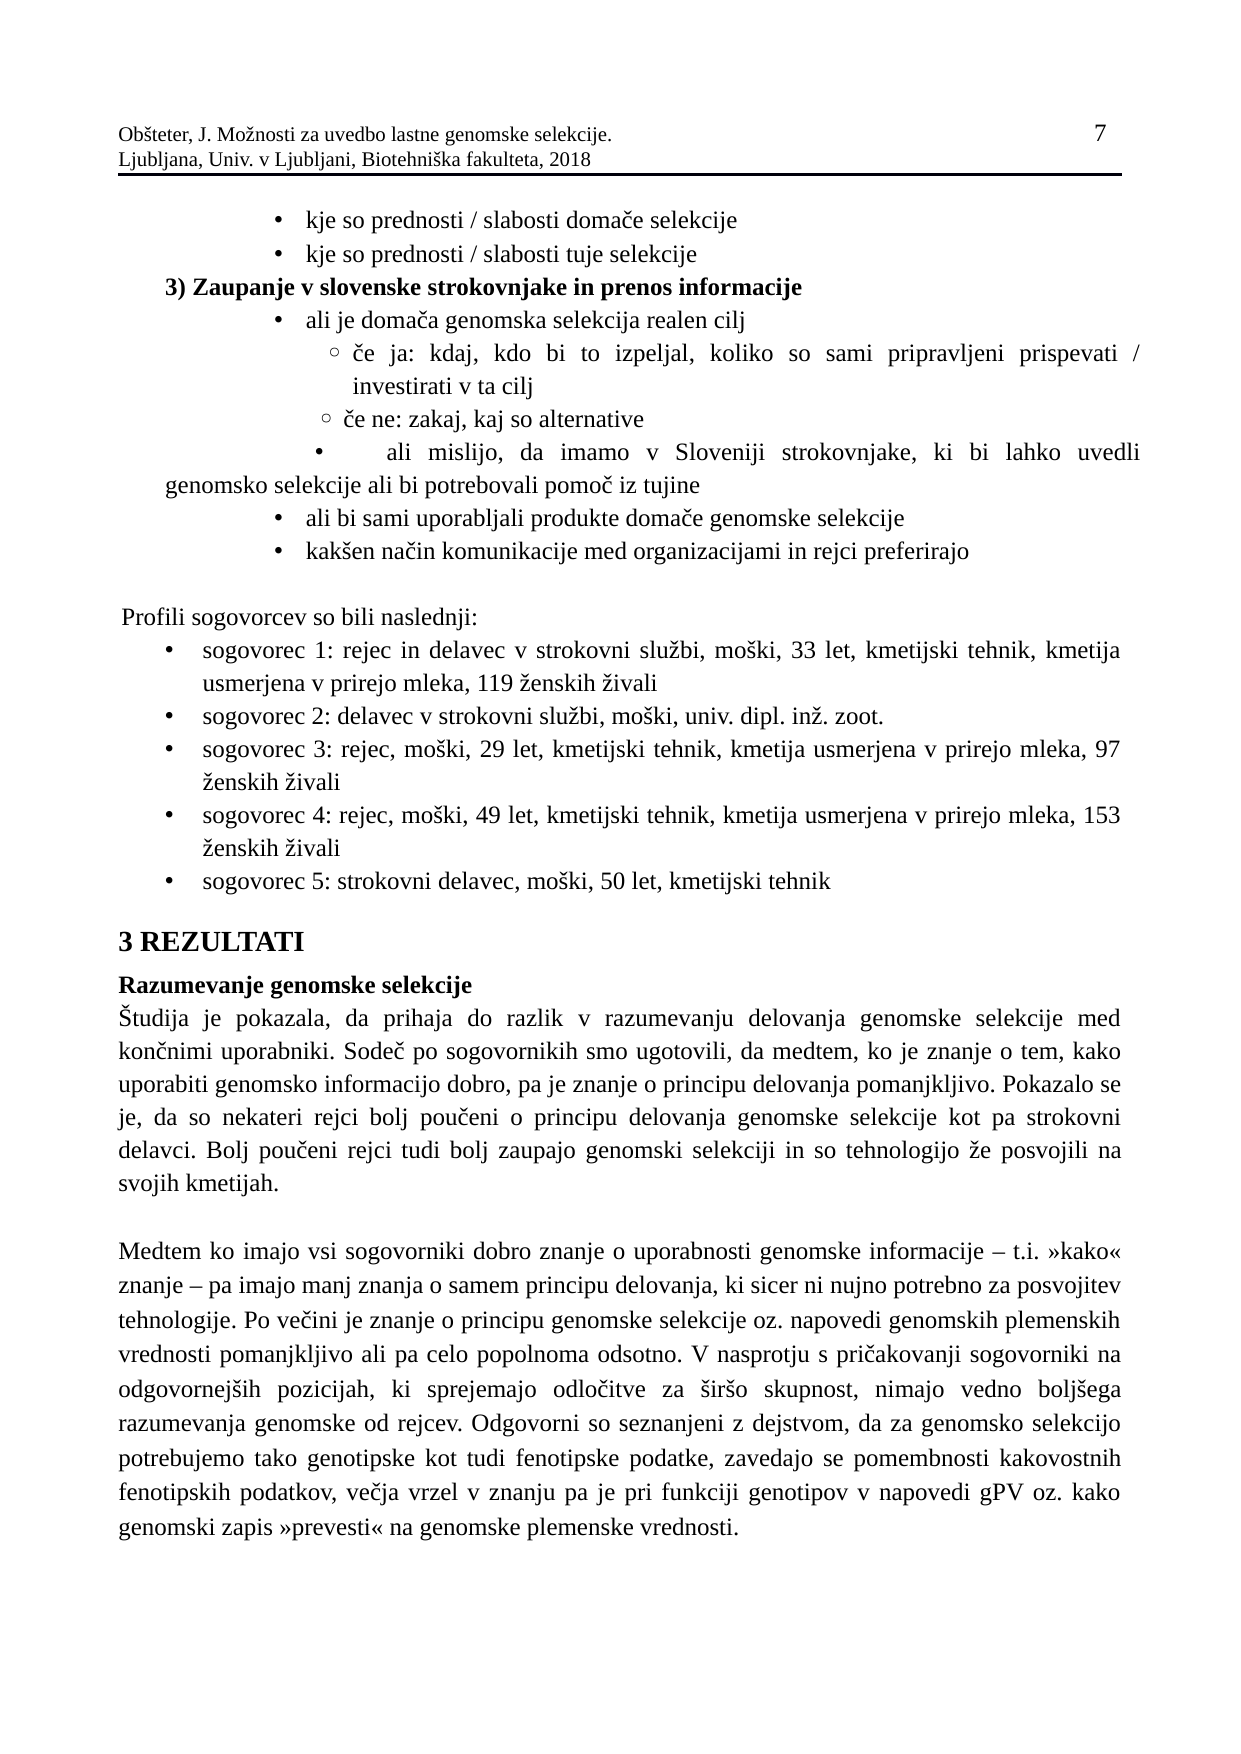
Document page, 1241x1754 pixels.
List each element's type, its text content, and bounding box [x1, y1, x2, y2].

list ali bi sami uporabljali produkte domače genomske selekcije [121, 503, 1143, 532]
list če ne: zakaj, kaj so alternative [163, 404, 1143, 432]
list sogovorec 4: rejec, moški, 49 let, kmetijski tehnik, kmetija usmerjena v prirejo mleka, 153 ženskih živali [165, 800, 1122, 862]
text Profili sogovorcev so bili naslednji: [121, 602, 1143, 631]
list kakšen način komunikacije med organizacijami in rejci preferirajo [121, 536, 1143, 564]
list če ja: kdaj, kdo bi to izpeljal, koliko so sami pripravljeni prispevati / investirati v ta cilj [324, 338, 1141, 399]
list sogovorec 5: strokovni delavec, moški, 50 let, kmetijski tehnik [165, 866, 1122, 895]
list ali je domača genomska selekcija realen cilj [121, 305, 1143, 333]
list kje so prednosti / slabosti domače selekcije [121, 206, 1143, 234]
list sogovorec 3: rejec, moški, 29 let, kmetijski tehnik, kmetija usmerjena v prirejo mleka, 97 ženskih živali [165, 734, 1122, 796]
text Študija je pokazala, da prihaja do razlik v razumevanju delovanja genomske selekcije med končnimi uporabniki. Sodeč po sogovornikih smo ugotovili, da medtem, ko je znanje o tem, kako uporabiti genomsko informacijo dobro, pa je znanje o principu delovanja pomanjkljivo. Pokazalo se je, da so nekateri rejci bolj poučeni o principu delovanja genomske selekcije kot pa strokovni delavci. Bolj poučeni rejci tudi bolj zaupajo genomski selekciji in so tehnologijo že posvojili na svojih kmetijah. [118, 1003, 1122, 1197]
list 3) Zaupanje v slovenske strokovnjake in prenos informacije [165, 272, 1141, 300]
list sogovorec 1: rejec in delavec v strokovni službi, moški, 33 let, kmetijski tehnik, kmetija usmerjena v prirejo mleka, 119 ženskih živali [165, 635, 1122, 697]
list kje so prednosti / slabosti tuje selekcije [121, 239, 1143, 267]
text Razumevanje genomske selekcije [118, 970, 1122, 999]
list sogovorec 2: delavec v strokovni službi, moški, univ. dipl. inž. zoot. [165, 701, 1122, 730]
text Medtem ko imajo vsi sogovorniki dobro znanje o uporabnosti genomske informacije – t.i. »kako« znanje – pa imajo manj znanja o samem principu delovanja, ki sicer ni nujno potrebno za posvojitev tehnologije. Po večini je znanje o principu genomske selekcije oz. napovedi genomskih plemenskih vrednosti pomanjkljivo ali pa celo popolnoma odsotno. V nasprotju s pričakovanji sogovorniki na odgovornejših pozicijah, ki sprejemajo odločitve za širšo skupnost, nimajo vedno boljšega razumevanja genomske od rejcev. Odgovorni so seznanjeni z dejstvom, da za genomsko selekcijo potrebujemo tako genotipske kot tudi fenotipske podatke, zavedajo se pomembnosti kakovostnih fenotipskih podatkov, večja vrzel v znanju pa je pri funkciji genotipov v napovedi gPV oz. kako genomski zapis »prevesti« na genomske plemenske vrednosti. [118, 1236, 1122, 1540]
subtitle 3 REZULTATI [118, 924, 1122, 958]
list ali mislijo, da imamo v Sloveniji strokovnjake, ki bi lahko uvedli genomsko selekcije ali bi potrebovali pomoč iz tujine [165, 437, 1141, 498]
